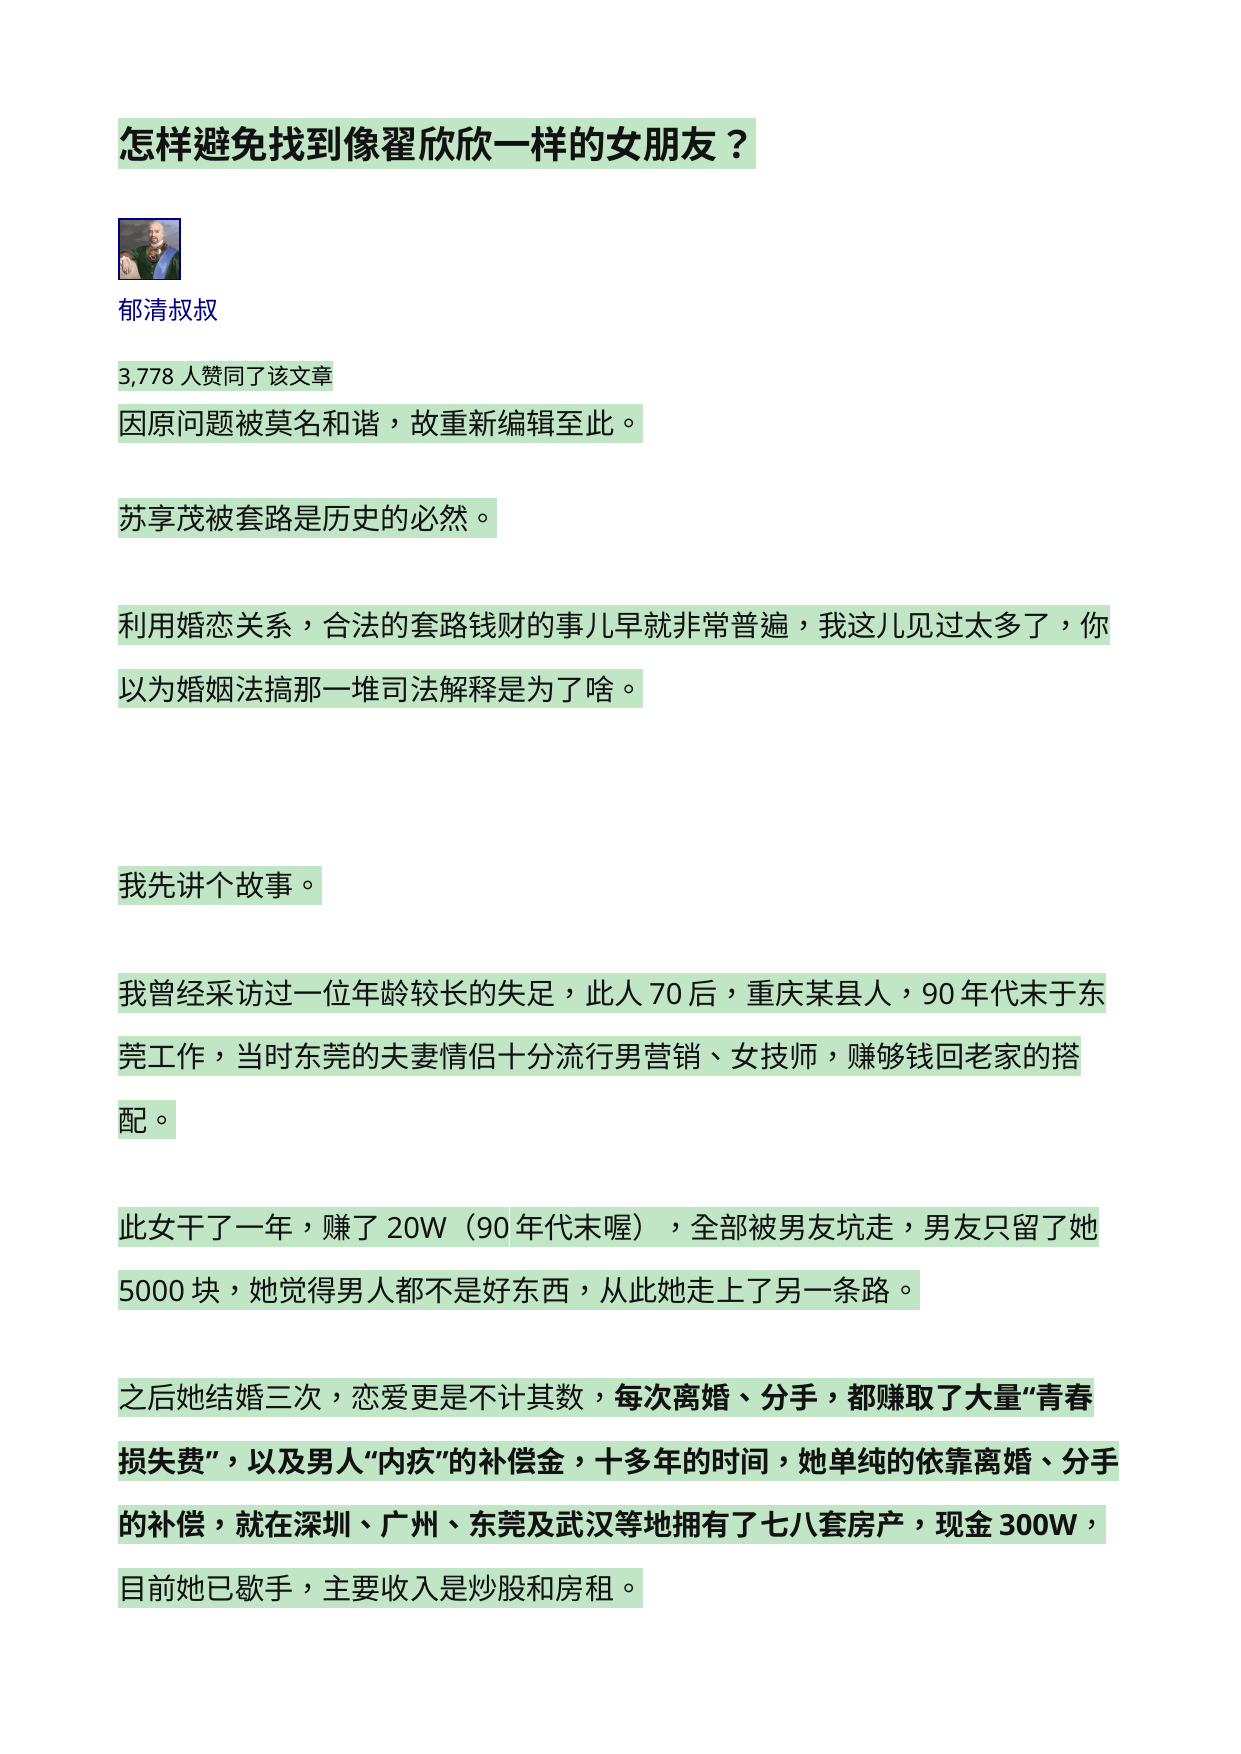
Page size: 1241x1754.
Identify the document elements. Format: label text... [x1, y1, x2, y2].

text 之后她结婚三次，恋爱更是不计其数，每次离婚、分手，都赚取了大量“青春损失费”，以及男人“内疚”的补偿金，十多年的时间，她单纯的依靠离婚、分手的补偿，就在深圳、广州、东莞及武汉等地拥有了七八套房产，现金300W，目前她已歇手，主要收入是炒股和房租。 [118, 1378, 1122, 1608]
text 我曾经采访过一位年龄较长的失足，此人70后，重庆某县人，90年代末于东莞工作，当时东莞的夫妻情侣十分流行男营销、女技师，赚够钱回老家的搭配。 [118, 973, 1122, 1139]
picture [120, 220, 179, 279]
text 利用婚恋关系，合法的套路钱财的事儿早就非常普遍，我这儿见过太多了，你以为婚姻法搞那一堆司法解释是为了啥。 [118, 605, 1122, 708]
subtitle 怎样避免找到像翟欣欣一样的女朋友？ [118, 118, 1122, 169]
text 此女干了一年，赚了20W（90年代末喔），全部被男友坑走，男友只留了她5000块，她觉得男人都不是好东西，从此她走上了另一条路。 [118, 1207, 1122, 1310]
text 郁清叔叔 [118, 293, 1122, 327]
text 因原问题被莫名和谐，故重新编辑至此。 [118, 403, 1122, 443]
text 3,778 人赞同了该文章 [118, 361, 1122, 391]
text 我先讲个故事。 [118, 866, 1122, 905]
text 苏享茂被套路是历史的必然。 [118, 498, 1122, 538]
